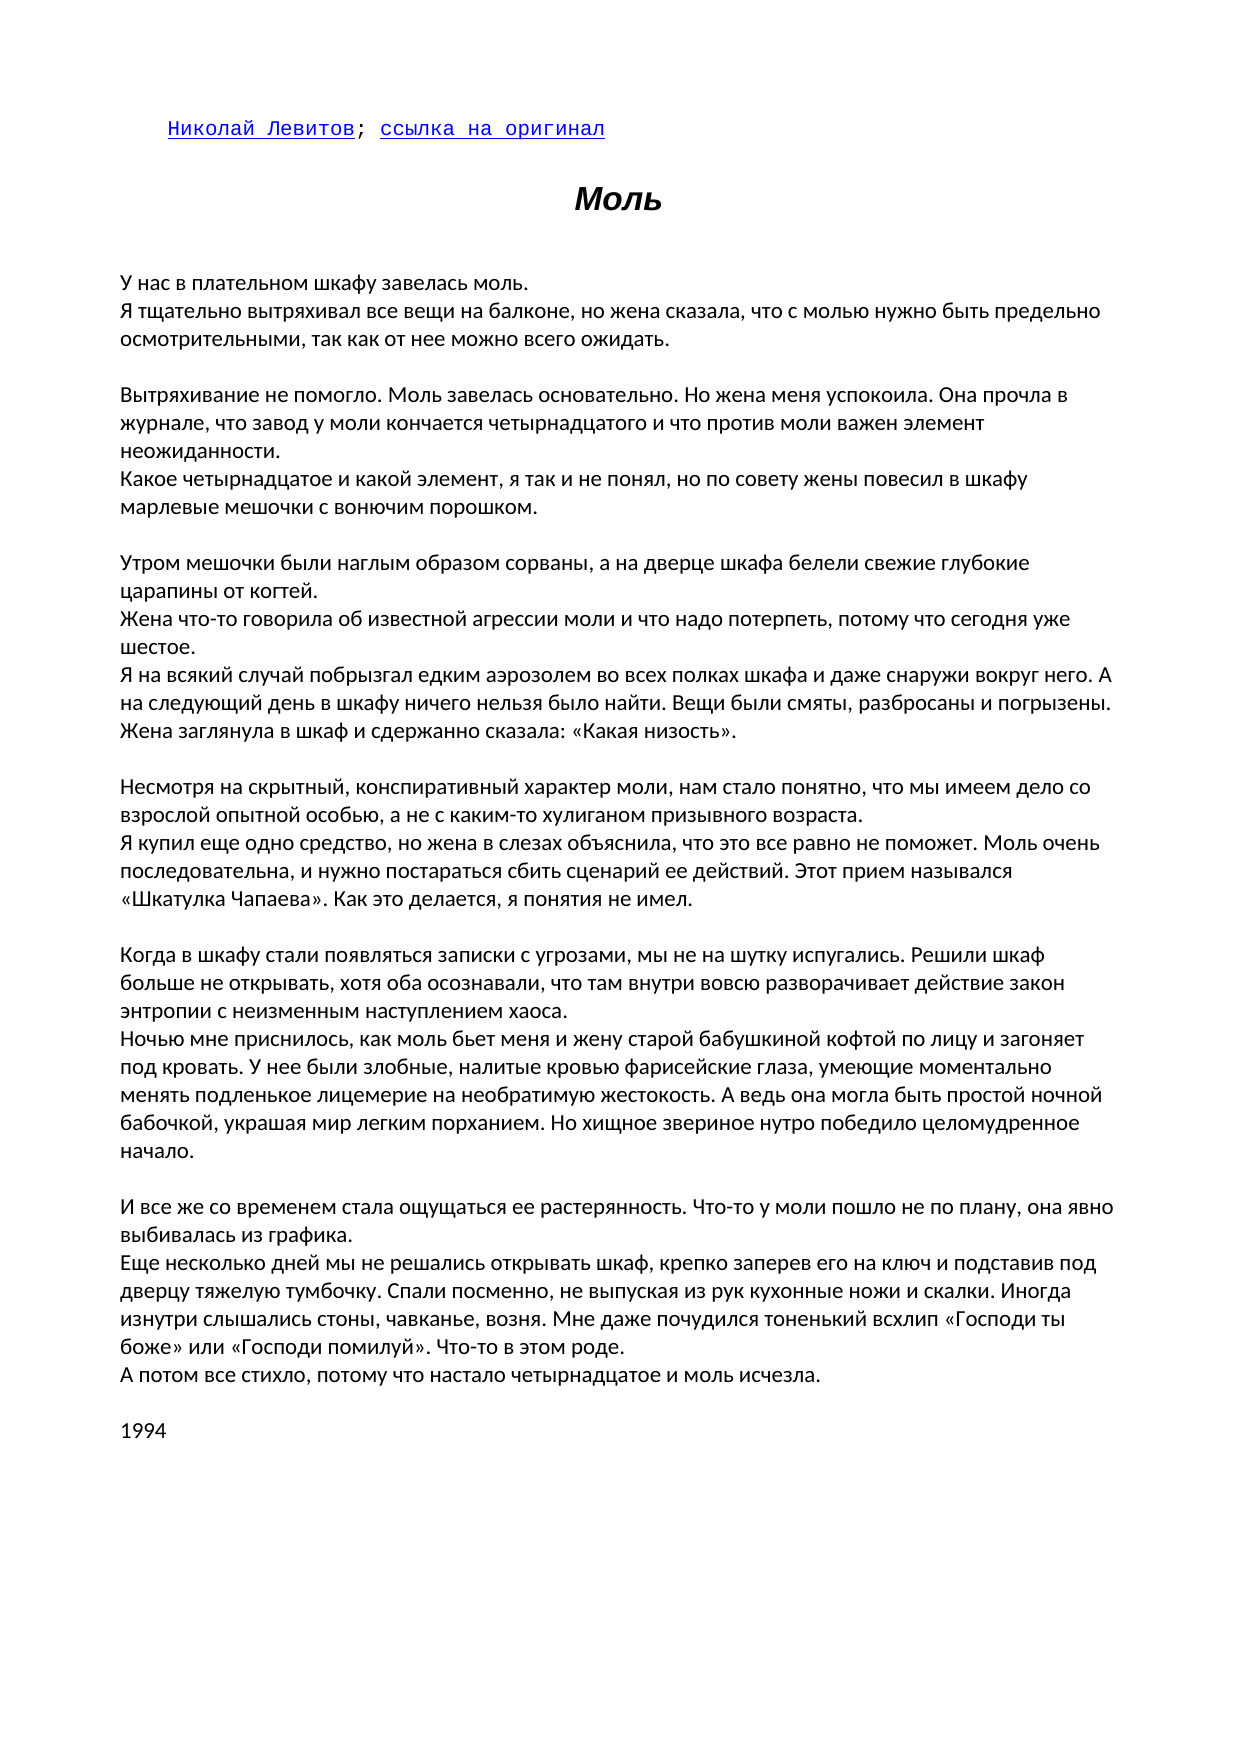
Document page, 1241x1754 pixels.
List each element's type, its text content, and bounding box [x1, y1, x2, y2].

text Ночью мне приснилось, как моль бьет меня и жену старой бабушкиной кофтой по лицу и загоняет под кровать. У нее были злобные, налитые кровью фарисейские глаза, умеющие моментально менять подленькое лицемерие на необратимую жестокость. А ведь она могла быть простой ночной бабочкой, украшая мир легким порханием. Но хищное звериное нутро победило целомудренное начало. [120, 1024, 1120, 1164]
text Жена заглянула в шкаф и сдержанно сказала: «Какая низость». [120, 716, 1120, 744]
text Жена что-то говорила об известной агрессии моли и что надо потерпеть, потому что сегодня уже шестое. [120, 604, 1120, 660]
text Николай Левитов; ссылка на оригинал [120, 118, 1120, 142]
text Я на всякий случай побрызгал едким аэрозолем во всех полках шкафа и даже снаружи вокруг него. А на следующий день в шкафу ничего нельзя было найти. Вещи были смяты, разбросаны и погрызены. [120, 660, 1120, 716]
text Какое четырнадцатое и какой элемент, я так и не понял, но по совету жены повесил в шкафу марлевые мешочки с вонючим порошком. [120, 464, 1120, 520]
text А потом все стихло, потому что настало четырнадцатое и моль исчезла. [120, 1361, 1120, 1388]
text 1994 [120, 1417, 1120, 1444]
text У нас в плательном шкафу завелась моль. [120, 268, 1120, 296]
text Когда в шкафу стали появляться записки с угрозами, мы не на шутку испугались. Решили шкаф больше не открывать, хотя оба осознавали, что там внутри вовсю разворачивает действие закон энтропии с неизменным наступлением хаоса. [120, 940, 1120, 1024]
text Несмотря на скрытный, конспиративный характер моли, нам стало понятно, что мы имеем дело со взрослой опытной особью, а не с каким-то хулиганом призывного возраста. [120, 772, 1120, 828]
text И все же со временем стала ощущаться ее растерянность. Что-то у моли пошло не по плану, она явно выбивалась из графика. [120, 1192, 1120, 1248]
text Еще несколько дней мы не решались открывать шкаф, крепко заперев его на ключ и подставив под дверцу тяжелую тумбочку. Спали посменно, не выпуская из рук кухонные ножи и скалки. Иногда изнутри слышались стоны, чавканье, возня. Мне даже почудился тоненький всхлип «Господи ты боже» или «Господи помилуй». Что-то в этом роде. [120, 1248, 1120, 1361]
text Вытряхивание не помогло. Моль завелась основательно. Но жена меня успокоила. Она прочла в журнале, что завод у моли кончается четырнадцатого и что против моли важен элемент неожиданности. [120, 380, 1120, 464]
text Я купил еще одно средство, но жена в слезах объяснила, что это все равно не поможет. Моль очень последовательна, и нужно постараться сбить сценарий ее действий. Этот прием назывался «Шкатулка Чапаева». Как это делается, я понятия не имел. [120, 828, 1120, 912]
text Я тщательно вытряхивал все вещи на балконе, но жена сказала, что с молью нужно быть предельно осмотрительными, так как от нее можно всего ожидать. [120, 296, 1120, 352]
subtitle Моль [120, 179, 1120, 218]
text Утром мешочки были наглым образом сорваны, а на дверце шкафа белели свежие глубокие царапины от когтей. [120, 548, 1120, 604]
